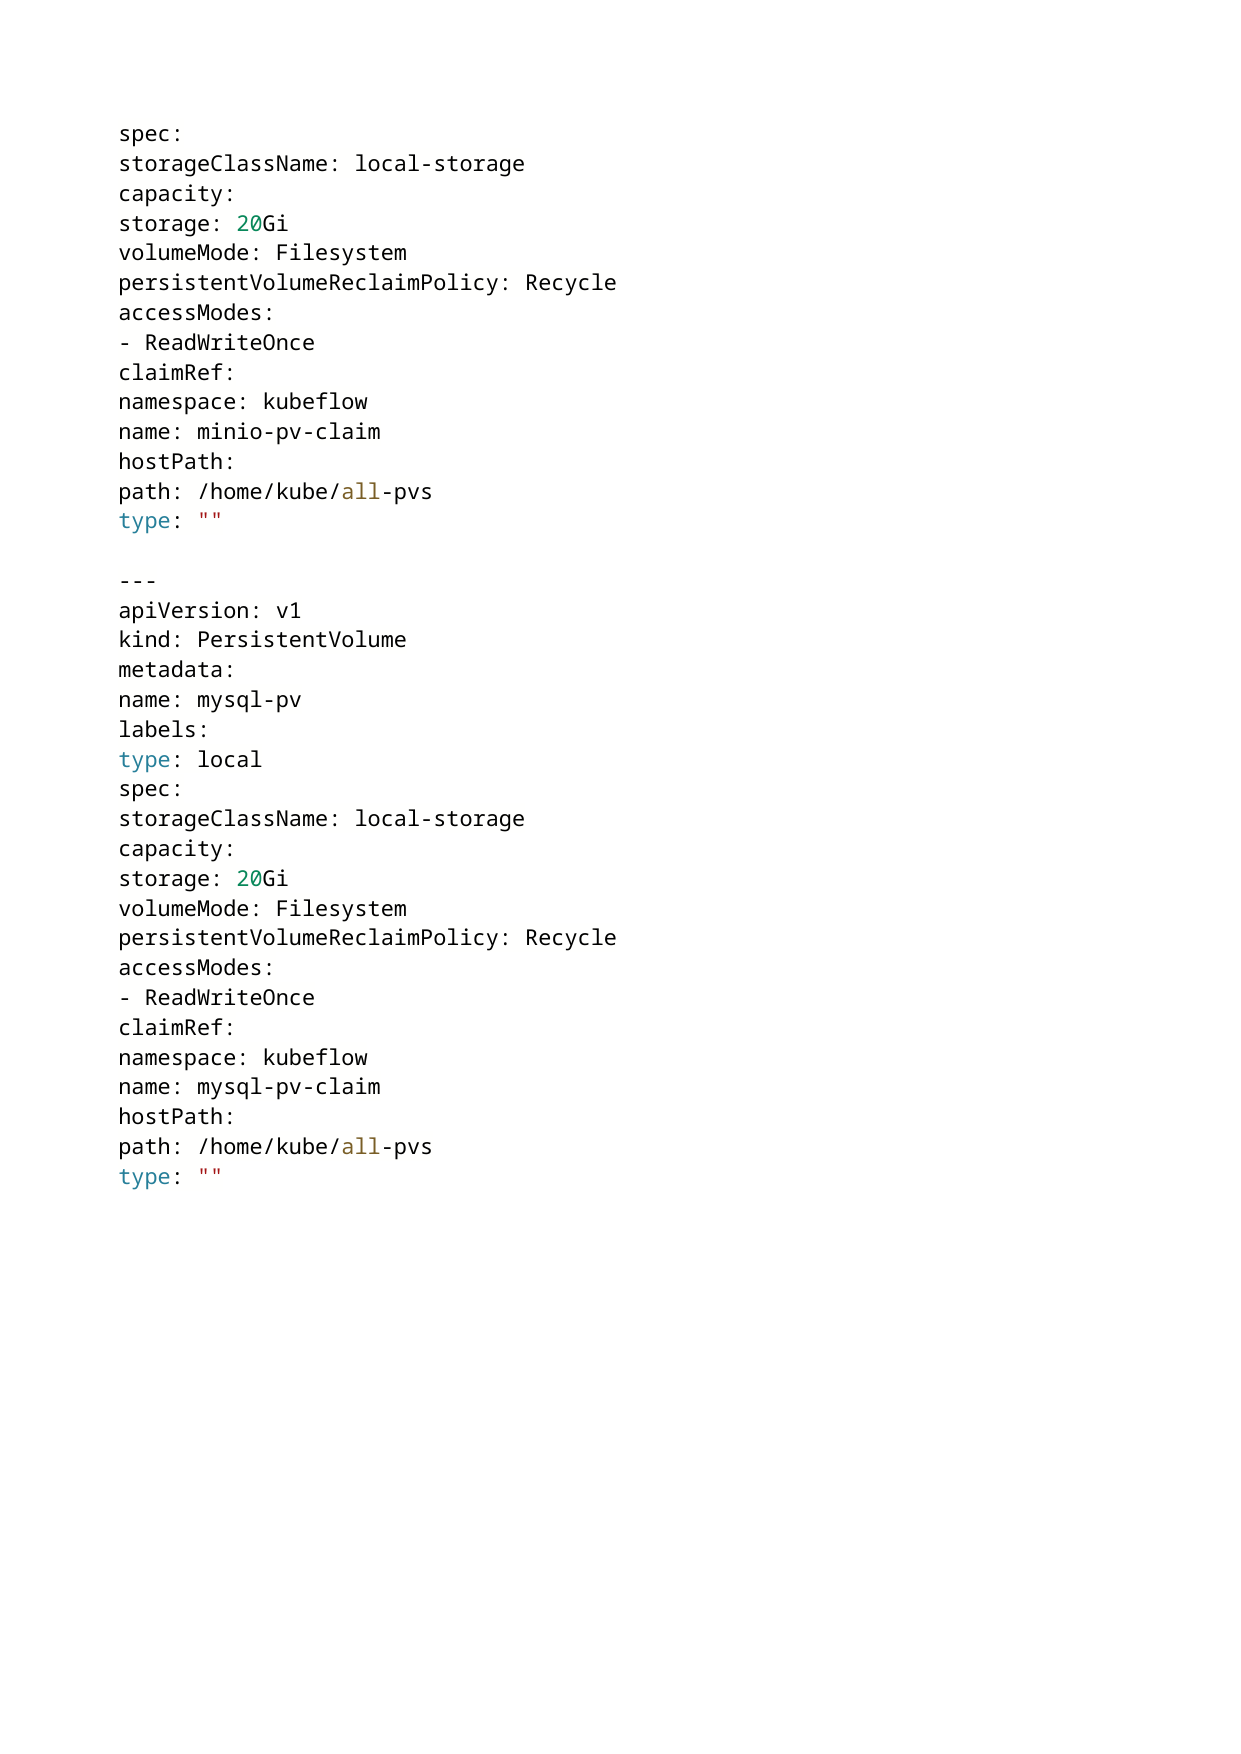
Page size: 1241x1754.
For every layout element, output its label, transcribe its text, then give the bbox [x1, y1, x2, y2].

text path: /home/kube/all-pvs [118, 476, 1122, 505]
text kind: PersistentVolume [118, 624, 1122, 654]
text - ReadWriteOnce [118, 327, 1122, 356]
text name: mysql-pv [118, 684, 1122, 714]
text path: /home/kube/all-pvs [118, 1131, 1122, 1161]
text hostPath: [118, 1101, 1122, 1131]
text name: minio-pv-claim [118, 416, 1122, 446]
text type: local [118, 744, 1122, 773]
text storageClassName: local-storage [118, 148, 1122, 178]
text accessModes: [118, 297, 1122, 327]
text capacity: [118, 833, 1122, 863]
text claimRef: [118, 356, 1122, 386]
text storage: 20Gi [118, 863, 1122, 893]
text persistentVolumeReclaimPolicy: Recycle [118, 922, 1122, 952]
text volumeMode: Filesystem [118, 237, 1122, 267]
text capacity: [118, 178, 1122, 207]
text namespace: kubeflow [118, 1042, 1122, 1071]
text metadata: [118, 654, 1122, 684]
text apiVersion: v1 [118, 595, 1122, 624]
text claimRef: [118, 1012, 1122, 1042]
text namespace: kubeflow [118, 386, 1122, 416]
text type: "" [118, 505, 1122, 535]
text spec: [118, 773, 1122, 803]
text accessModes: [118, 952, 1122, 982]
text --- [118, 565, 1122, 595]
text spec: [118, 118, 1122, 148]
text storage: 20Gi [118, 207, 1122, 237]
text type: "" [118, 1161, 1122, 1191]
text persistentVolumeReclaimPolicy: Recycle [118, 267, 1122, 297]
text labels: [118, 714, 1122, 744]
text name: mysql-pv-claim [118, 1071, 1122, 1101]
text volumeMode: Filesystem [118, 893, 1122, 922]
text - ReadWriteOnce [118, 982, 1122, 1012]
text hostPath: [118, 446, 1122, 476]
text storageClassName: local-storage [118, 803, 1122, 833]
